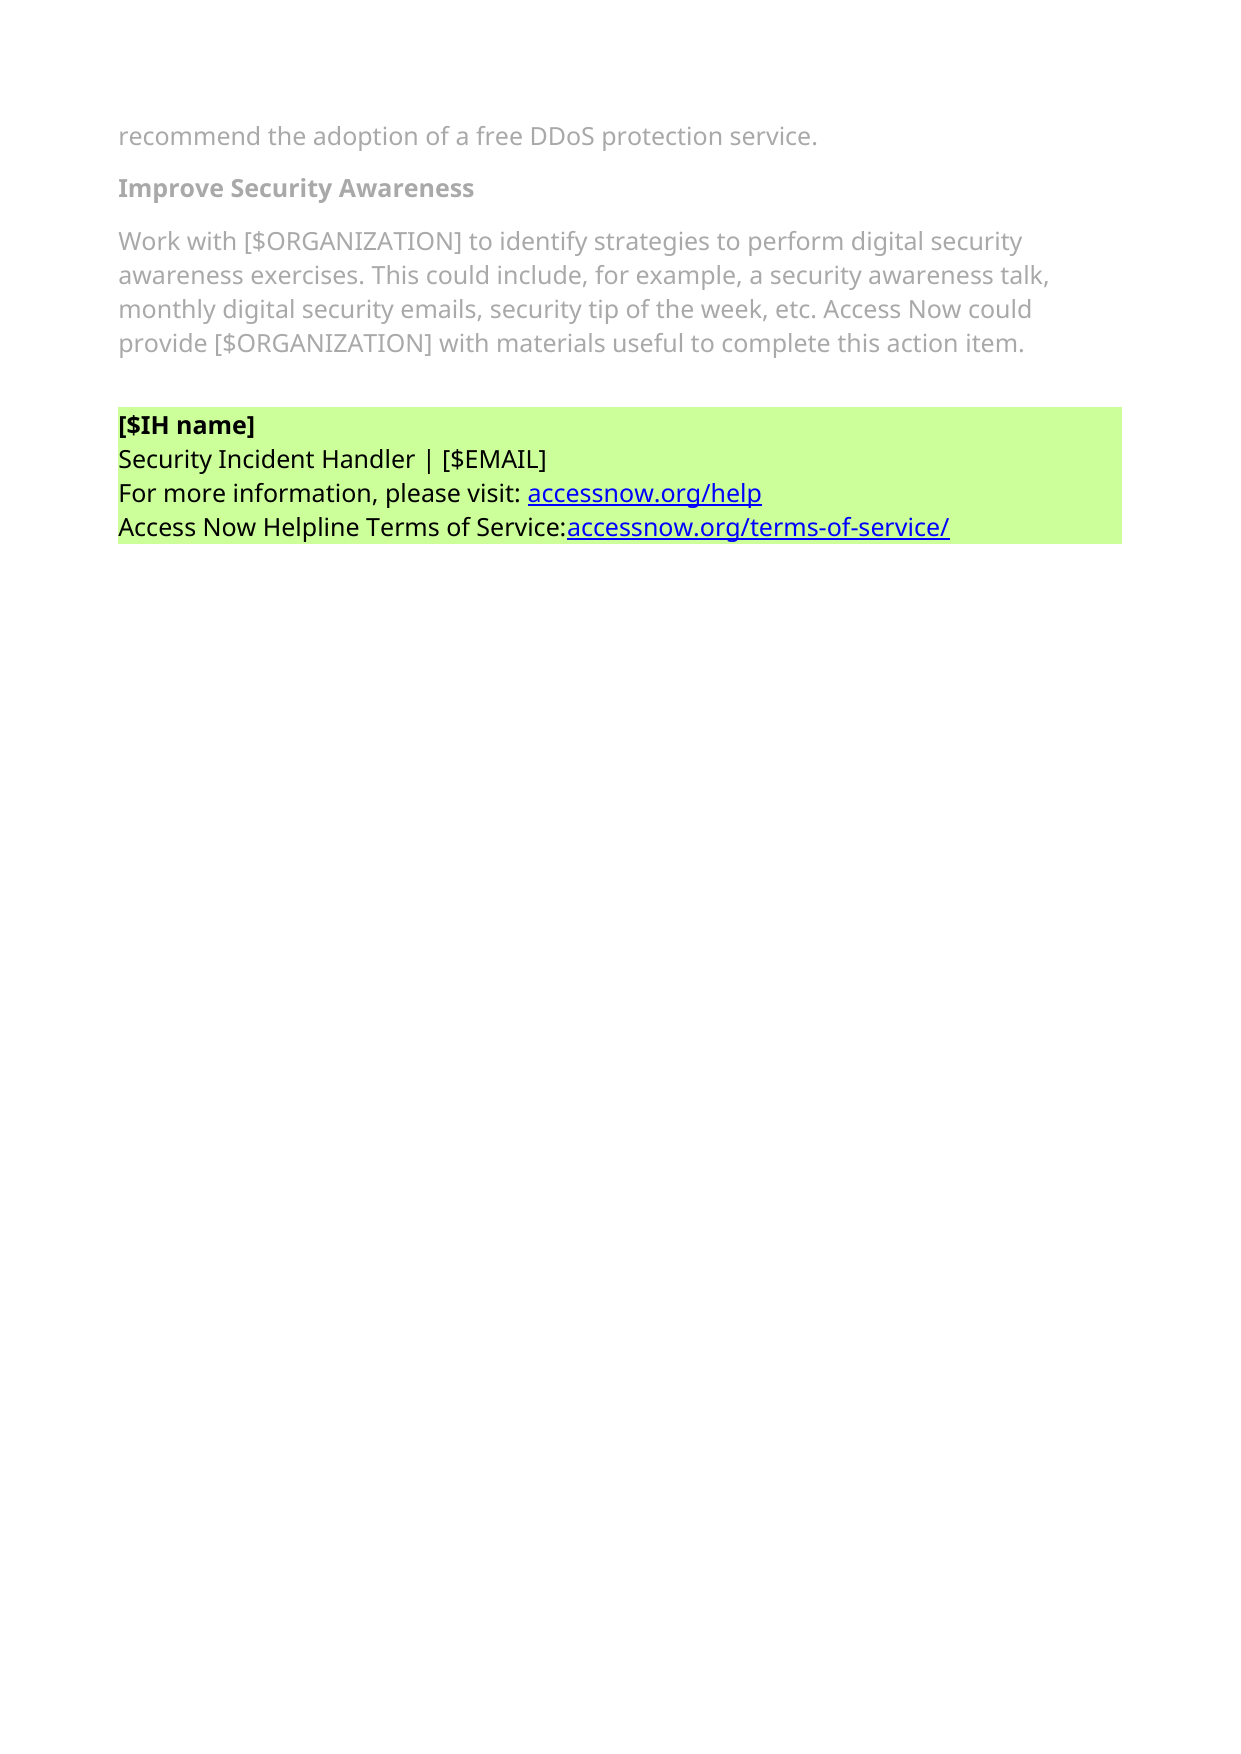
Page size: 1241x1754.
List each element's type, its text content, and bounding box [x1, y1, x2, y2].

text Improve Security Awareness [118, 171, 1122, 205]
text recommend the adoption of a free DDoS protection service. [118, 118, 1122, 152]
text Work with [$ORGANIZATION] to identify strategies to perform digital security awareness exercises. This could include, for example, a security awareness talk, monthly digital security emails, security tip of the week, etc. Access Now could provide [$ORGANIZATION] with materials useful to complete this action item. [118, 224, 1122, 360]
text [$IH name] [118, 407, 1122, 442]
text For more information, please visit: accessnow.org/help [118, 476, 1122, 510]
text Security Incident Handler | [$EMAIL] [118, 442, 1122, 476]
text Access Now Helpline Terms of Service:accessnow.org/terms-of-service/ [118, 510, 1122, 544]
